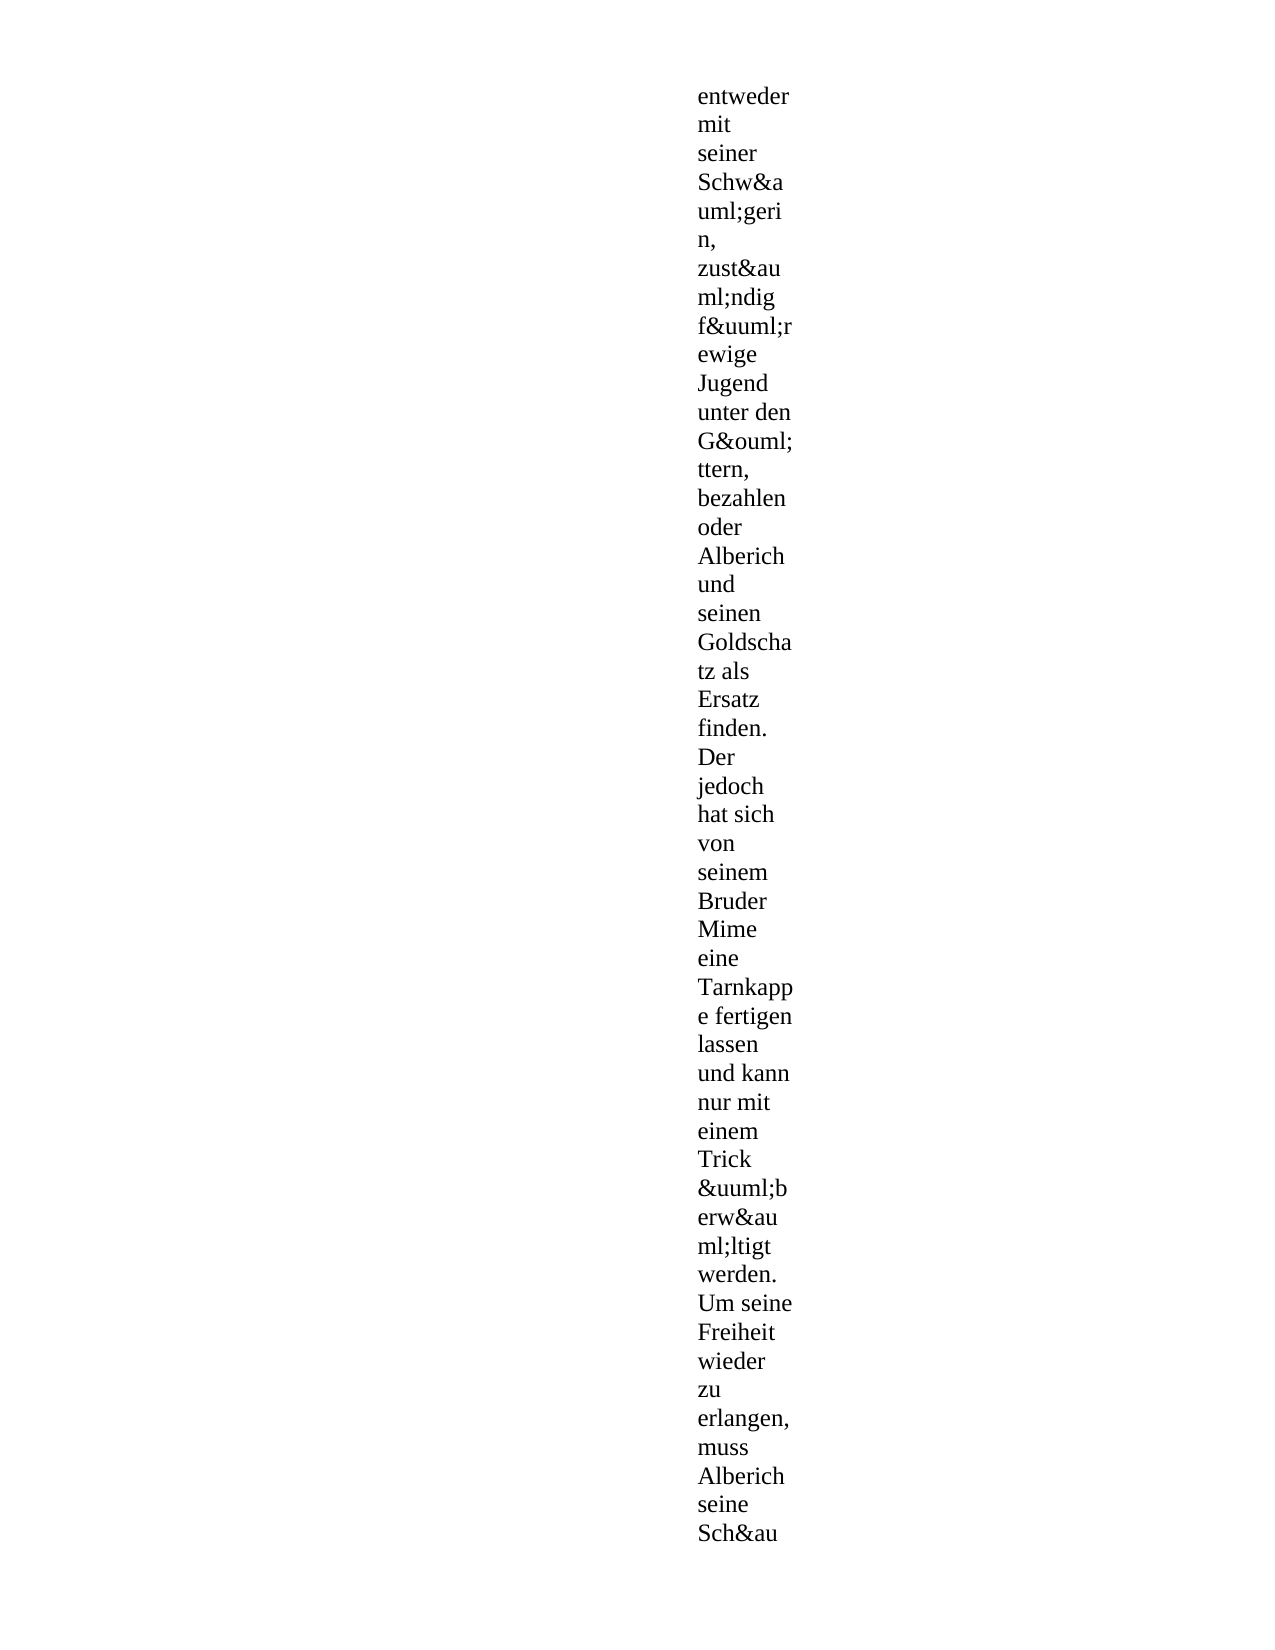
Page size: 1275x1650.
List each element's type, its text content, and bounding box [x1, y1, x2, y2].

table_cell [1017, 75, 1125, 1553]
table_cell [908, 75, 1017, 1553]
table_cell [258, 75, 367, 1553]
table_cell [800, 75, 908, 1553]
table_cell [367, 75, 475, 1553]
table_cell [475, 75, 583, 1553]
table_cell entweder mit seiner Schw&auml;gerin, zust&auml;ndig f&uuml;r ewige Jugend unter den G&ouml;ttern, bezahlen oder Alberich und seinen Goldschatz als Ersatz finden. Der jedoch hat sich von seinem Bruder Mime eine Tarnkappe fertigen lassen und kann nur mit einem Trick &uuml;berw&auml;ltigt werden. Um seine Freiheit wieder zu erlangen, muss Alberich seine Sch&au [692, 75, 800, 1553]
table_cell [150, 75, 258, 1553]
table_cell [583, 75, 692, 1553]
